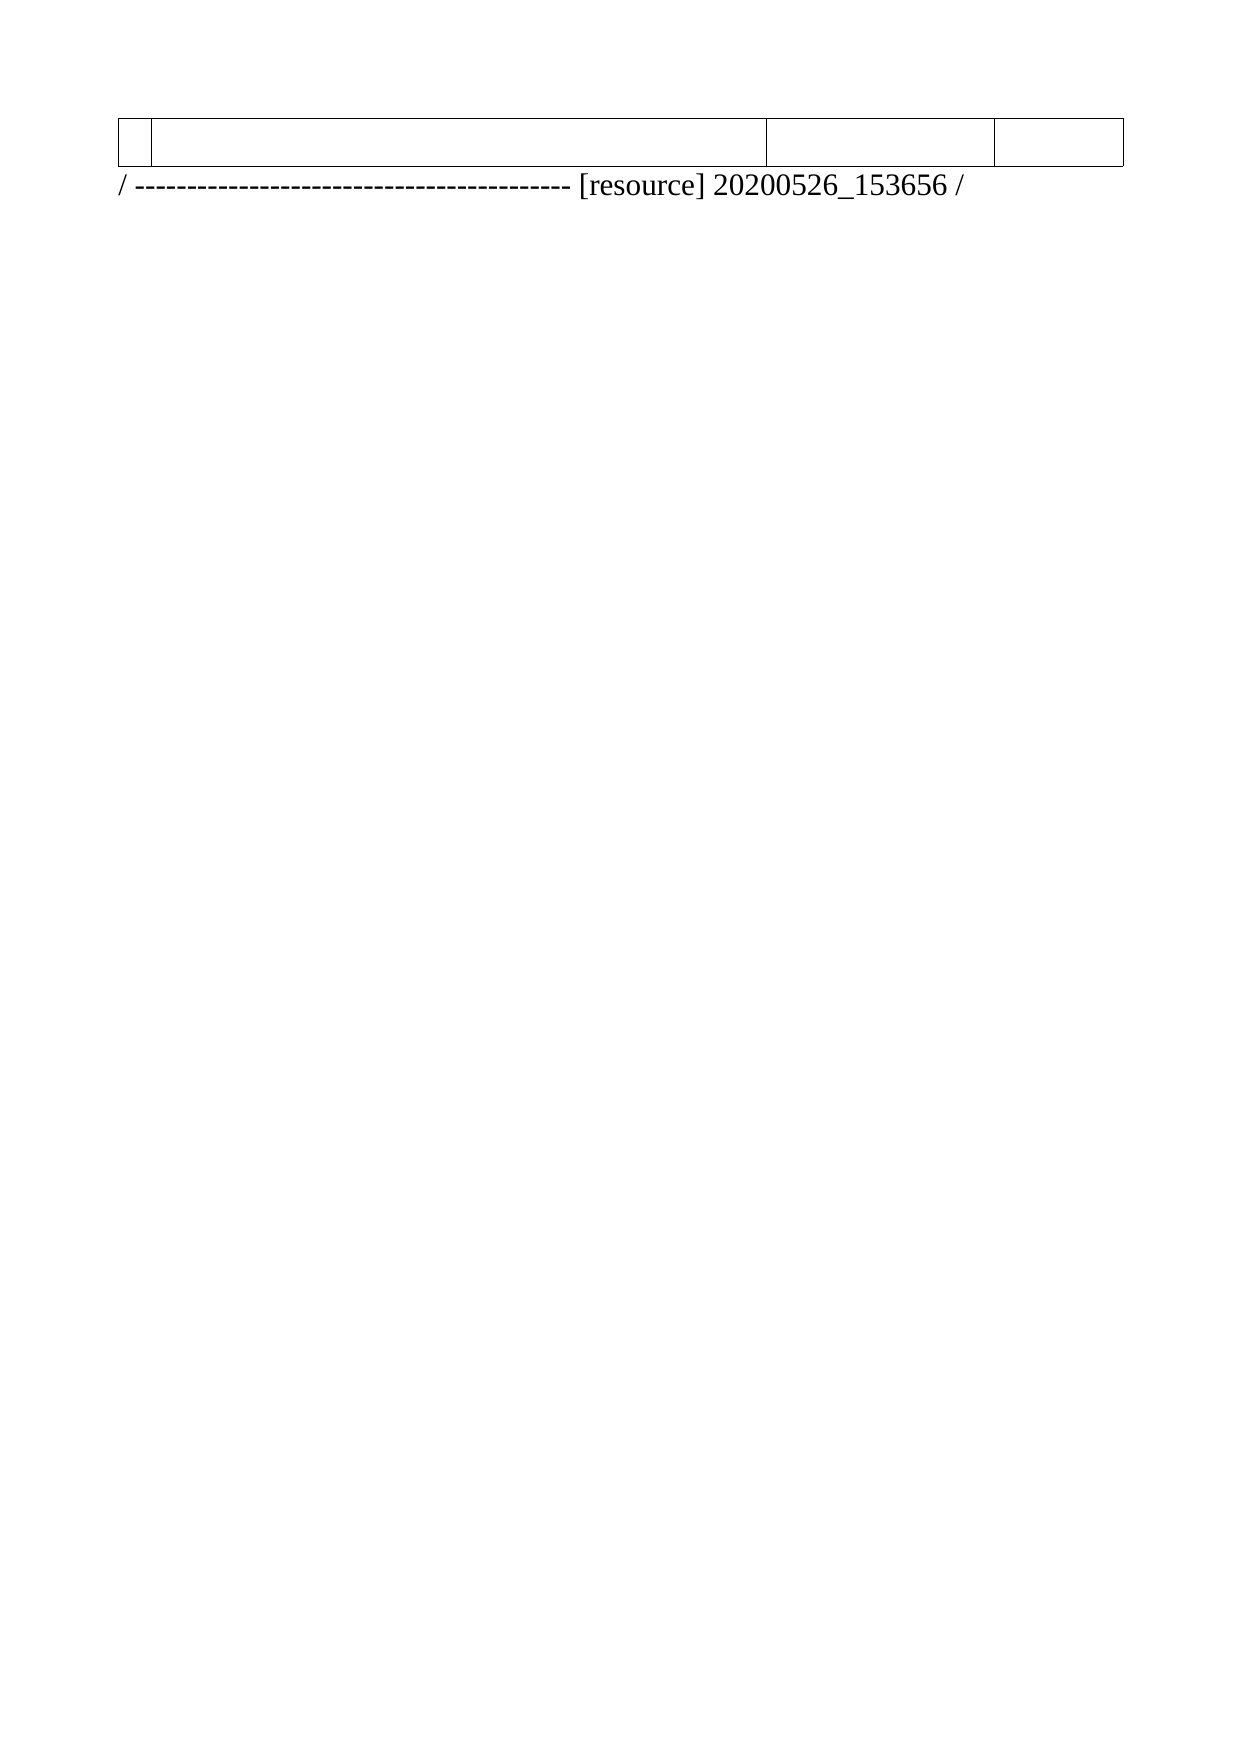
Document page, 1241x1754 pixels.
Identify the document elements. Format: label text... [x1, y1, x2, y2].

text / ------------------------------------------ [resource] 20200526_153656 / [118, 167, 1122, 202]
table_cell [119, 119, 151, 166]
table_cell [767, 119, 994, 166]
table_cell [152, 119, 766, 166]
table_cell [995, 119, 1123, 166]
